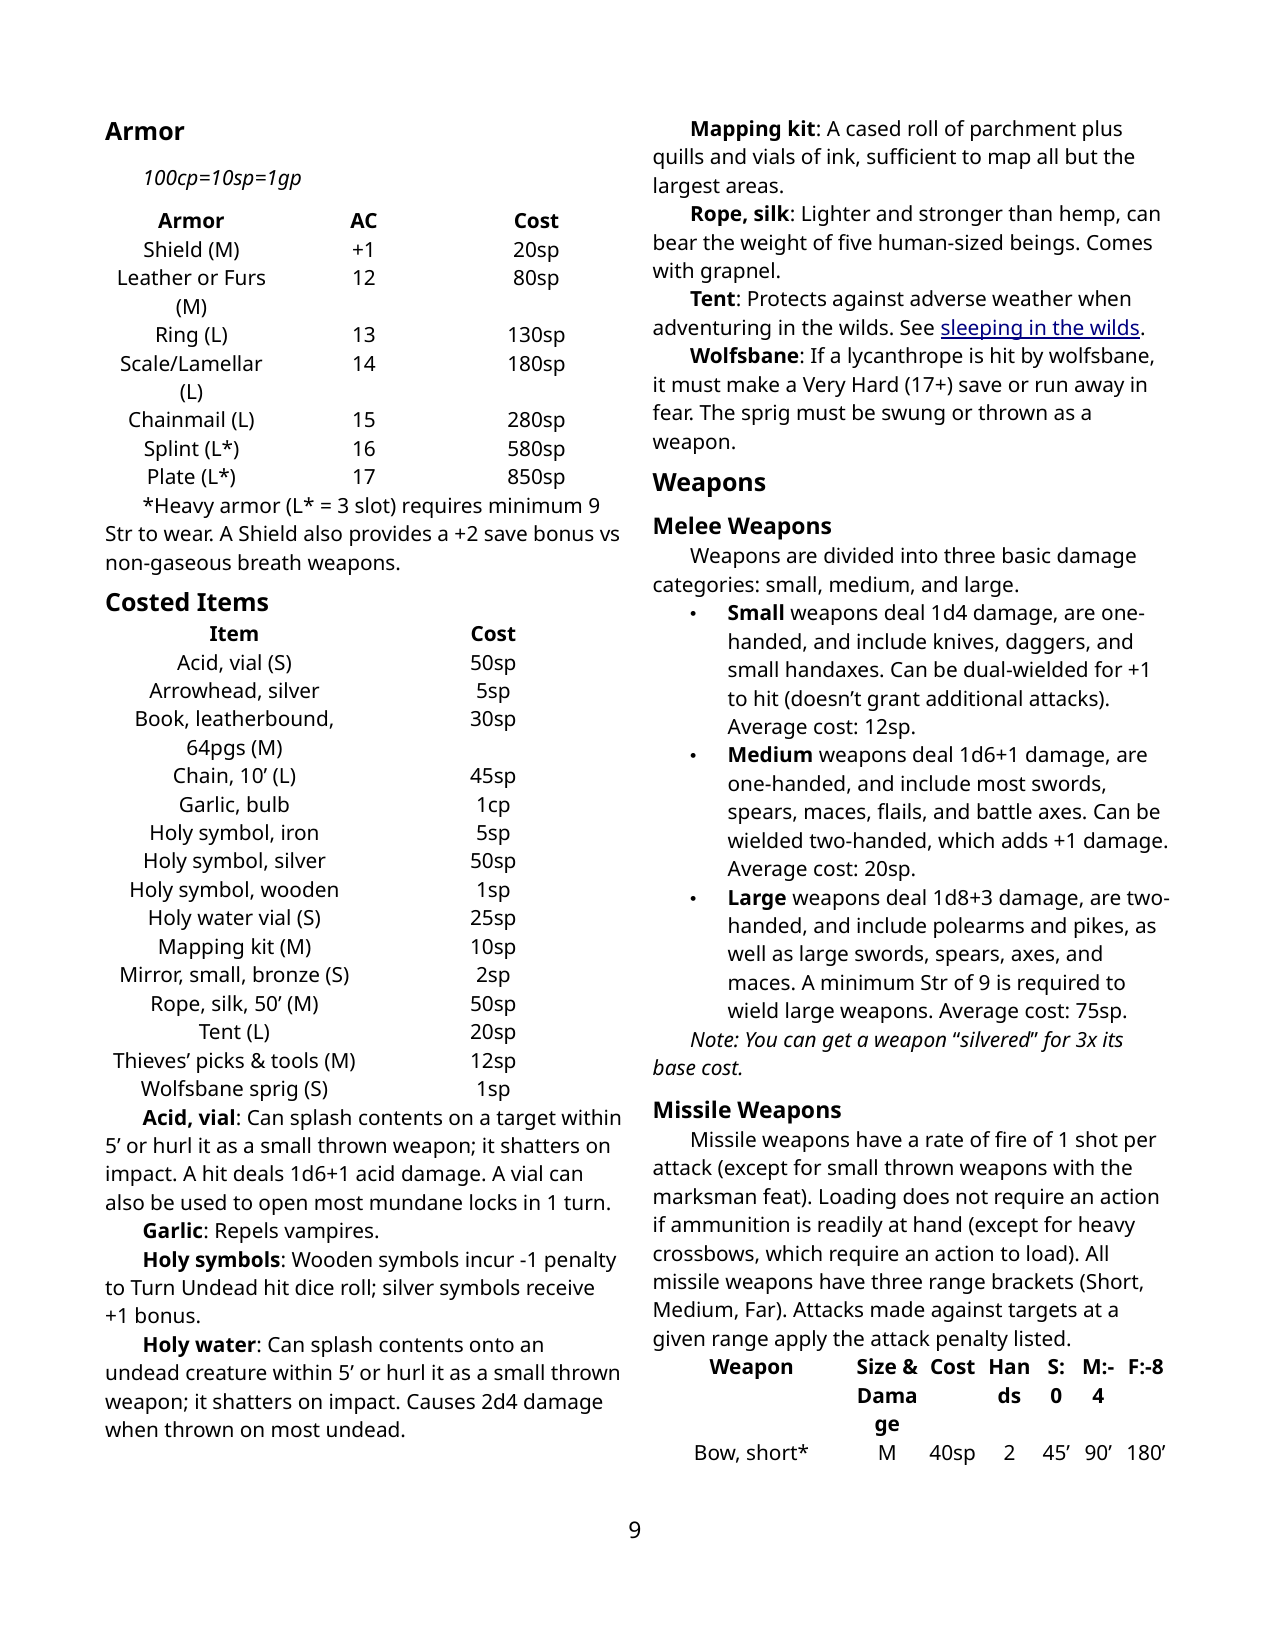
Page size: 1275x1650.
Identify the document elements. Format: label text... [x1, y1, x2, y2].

text 100cp=10sp=1gp [142, 163, 622, 191]
table_cell Mapping kit (M) [105, 932, 364, 960]
table_cell Scale/Lamellar (L) [105, 349, 277, 406]
subtitle Armor [105, 114, 622, 148]
text Weapons are divided into three basic damage categories: small, medium, and large. [652, 541, 1170, 598]
table_cell Leather or Furs (M) [105, 263, 277, 320]
table_cell 90’ [1075, 1438, 1121, 1466]
table_cell 25sp [364, 904, 622, 932]
table_cell 20sp [450, 235, 622, 263]
table_cell 40sp [924, 1438, 981, 1466]
table_cell 50sp [364, 648, 622, 676]
table_cell 580sp [450, 434, 622, 462]
list Large weapons deal 1d8+3 damage, are two-handed, and include polearms and pikes, as well as large swords, spears, axes, and maces. A minimum Str of 9 is required to wield large weapons. Average cost: 75sp. [690, 883, 1170, 1025]
table_header Cost [450, 206, 622, 235]
table_cell 2sp [364, 960, 622, 989]
table_cell 20sp [364, 1017, 622, 1046]
table_cell 15 [278, 406, 450, 434]
text Holy symbols: Wooden symbols incur -1 penalty to Turn Undead hit dice roll; silver symbols receive +1 bonus. [105, 1245, 622, 1330]
table_cell 14 [278, 349, 450, 406]
table_header Cost [924, 1353, 981, 1438]
text Note: You can get a weapon “silvered” for 3x its base cost. [652, 1025, 1170, 1082]
table_cell 1cp [364, 790, 622, 818]
table_cell Mirror, small, bronze (S) [105, 960, 364, 989]
table_cell 12 [278, 263, 450, 320]
subtitle Costed Items [105, 585, 622, 619]
table_cell 130sp [450, 320, 622, 349]
table_cell Arrowhead, silver [105, 676, 364, 704]
table_cell Holy symbol, wooden [105, 875, 364, 903]
text Wolfsbane: If a lycanthrope is hit by wolfsbane, it must make a Very Hard (17+) save or run away in fear. The sprig must be swung or thrown as a weapon. [652, 341, 1170, 455]
table_cell 12sp [364, 1046, 622, 1074]
subtitle Missile Weapons [652, 1094, 1170, 1125]
text *Heavy armor (L* = 3 slot) requires minimum 9 Str to wear. A Shield also provides a +2 save bonus vs non-gaseous breath weapons. [105, 491, 622, 576]
table_cell M [850, 1438, 924, 1466]
subtitle Weapons [652, 464, 1170, 498]
table_cell 2 [981, 1438, 1038, 1466]
table_cell 45’ [1038, 1438, 1074, 1466]
table_cell Book, leatherbound, 64pgs (M) [105, 705, 364, 761]
table_header Armor [105, 206, 277, 235]
table_cell Thieves’ picks & tools (M) [105, 1046, 364, 1074]
table_cell Chain, 10’ (L) [105, 761, 364, 790]
table_cell Wolfsbane sprig (S) [105, 1074, 364, 1103]
table_cell 16 [278, 434, 450, 462]
table_cell Tent (L) [105, 1017, 364, 1046]
table_header S:0 [1038, 1353, 1074, 1438]
table_cell Rope, silk, 50’ (M) [105, 989, 364, 1017]
table_cell 10sp [364, 932, 622, 960]
table_cell 180’ [1121, 1438, 1170, 1466]
table_cell Holy symbol, silver [105, 847, 364, 875]
table_header Weapon [653, 1353, 850, 1438]
table_cell Ring (L) [105, 320, 277, 349]
table_cell 45sp [364, 761, 622, 790]
table_cell 180sp [450, 349, 622, 406]
table_cell 1sp [364, 1074, 622, 1103]
text Missile weapons have a rate of fire of 1 shot per attack (except for small thrown weapons with the marksman feat). Loading does not require an action if ammunition is readily at hand (except for heavy crossbows, which require an action to load). All missile weapons have three range brackets (Short, Medium, Far). Attacks made against targets at a given range apply the attack penalty listed. [652, 1125, 1170, 1352]
table_cell Chainmail (L) [105, 406, 277, 434]
table_cell 5sp [364, 818, 622, 847]
table_header Item [105, 619, 364, 648]
table_cell 50sp [364, 989, 622, 1017]
text Garlic: Repels vampires. [105, 1216, 622, 1245]
table_header AC [278, 206, 450, 235]
table_cell 1sp [364, 875, 622, 903]
text Acid, vial: Can splash contents on a target within 5’ or hurl it as a small thrown weapon; it shatters on impact. A hit deals 1d6+1 acid damage. A vial can also be used to open most mundane locks in 1 turn. [105, 1103, 622, 1216]
table_cell 5sp [364, 676, 622, 704]
list Medium weapons deal 1d6+1 damage, are one-handed, and include most swords, spears, maces, flails, and battle axes. Can be wielded two-handed, which adds +1 damage. Average cost: 20sp. [690, 741, 1170, 883]
table_header Size & Damage [850, 1353, 924, 1438]
table_cell +1 [278, 235, 450, 263]
table_cell 80sp [450, 263, 622, 320]
table_header Hands [981, 1353, 1038, 1438]
table_cell 30sp [364, 705, 622, 761]
table_header F:-8 [1121, 1353, 1170, 1438]
table_cell Holy symbol, iron [105, 818, 364, 847]
text Rope, silk: Lighter and stronger than hemp, can bear the weight of five human-sized beings. Comes with grapnel. [652, 199, 1170, 284]
text Mapping kit: A cased roll of parchment plus quills and vials of ink, sufficient to map all but the largest areas. [652, 114, 1170, 199]
text Holy water: Can splash contents onto an undead creature within 5’ or hurl it as a small thrown weapon; it shatters on impact. Causes 2d4 damage when thrown on most undead. [105, 1330, 622, 1444]
table_cell 17 [278, 463, 450, 491]
text Tent: Protects against adverse weather when adventuring in the wilds. See sleeping in the wilds. [652, 284, 1170, 341]
table_cell 50sp [364, 847, 622, 875]
table_cell Holy water vial (S) [105, 904, 364, 932]
table_cell Acid, vial (S) [105, 648, 364, 676]
table_cell Bow, short* [653, 1438, 850, 1466]
table_cell Splint (L*) [105, 434, 277, 462]
subtitle Melee Weapons [652, 510, 1170, 541]
table_cell Garlic, bulb [105, 790, 364, 818]
table_header Cost [364, 619, 622, 648]
list Small weapons deal 1d4 damage, are one-handed, and include knives, daggers, and small handaxes. Can be dual-wielded for +1 to hit (doesn’t grant additional attacks). Average cost: 12sp. [690, 598, 1170, 741]
table_cell Shield (M) [105, 235, 277, 263]
table_header M:-4 [1075, 1353, 1121, 1438]
table_cell 280sp [450, 406, 622, 434]
table_cell Plate (L*) [105, 463, 277, 491]
table_cell 13 [278, 320, 450, 349]
table_cell 850sp [450, 463, 622, 491]
